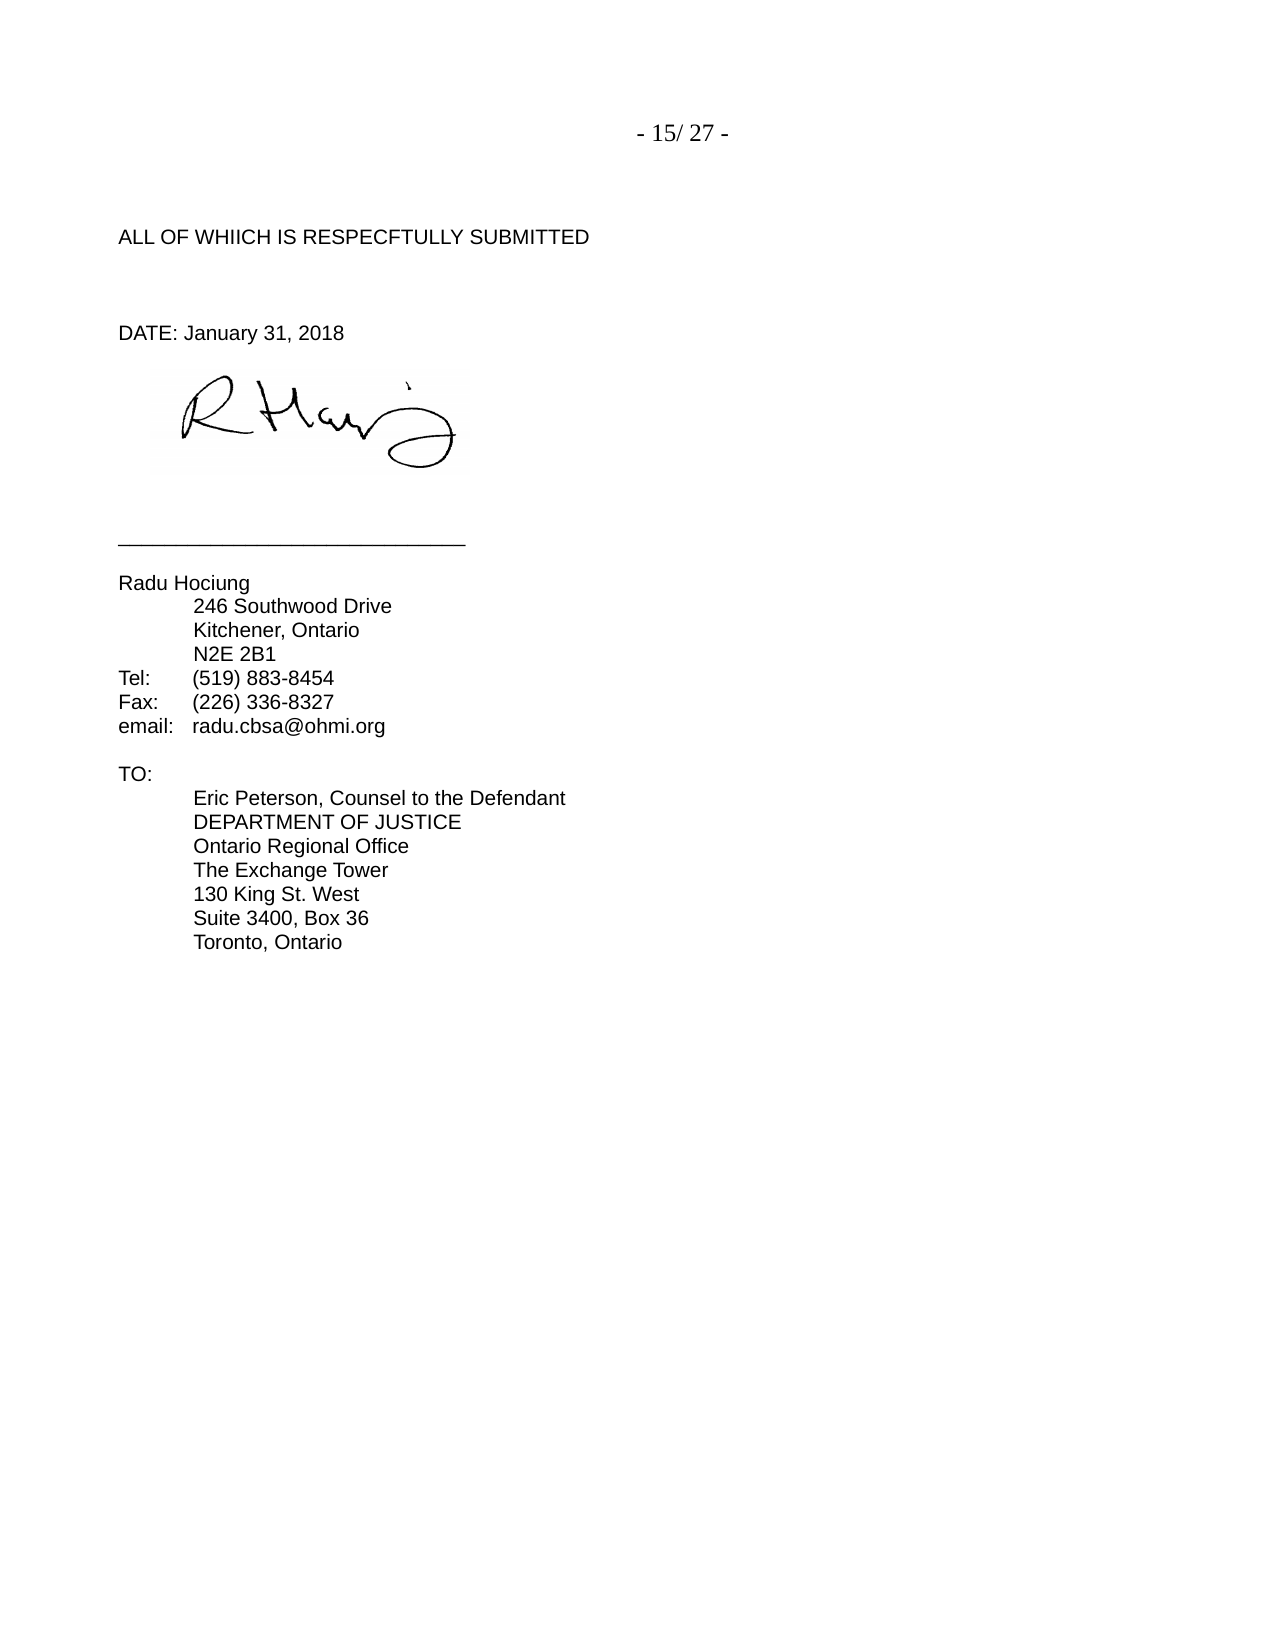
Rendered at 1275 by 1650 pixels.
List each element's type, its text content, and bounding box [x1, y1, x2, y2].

subtitle Suite 3400, Box 36 [193, 906, 1157, 930]
subtitle Radu Hociung [118, 570, 1157, 594]
subtitle ALL OF WHIICH IS RESPECFTULLY SUBMITTED [118, 225, 1157, 249]
subtitle ______________________________ [118, 522, 1157, 546]
subtitle DATE: January 31, 2018 [118, 321, 1157, 345]
subtitle TO: [118, 762, 1157, 786]
subtitle Ontario Regional Office [193, 834, 1157, 858]
subtitle Fax: (226) 336-8327 [118, 690, 1157, 714]
subtitle Toronto, Ontario [193, 930, 1157, 954]
picture [150, 368, 471, 475]
subtitle The Exchange Tower [193, 858, 1157, 882]
subtitle Eric Peterson, Counsel to the Defendant [193, 786, 1157, 810]
subtitle 130 King St. West [193, 882, 1157, 906]
subtitle N2E 2B1 [193, 642, 1157, 666]
subtitle Tel: (519) 883-8454 [118, 666, 1157, 690]
subtitle email: radu.cbsa@ohmi.org [118, 714, 1157, 738]
subtitle DEPARTMENT OF JUSTICE [193, 810, 1157, 834]
subtitle 246 Southwood Drive [193, 594, 1157, 618]
subtitle Kitchener, Ontario [193, 618, 1157, 642]
